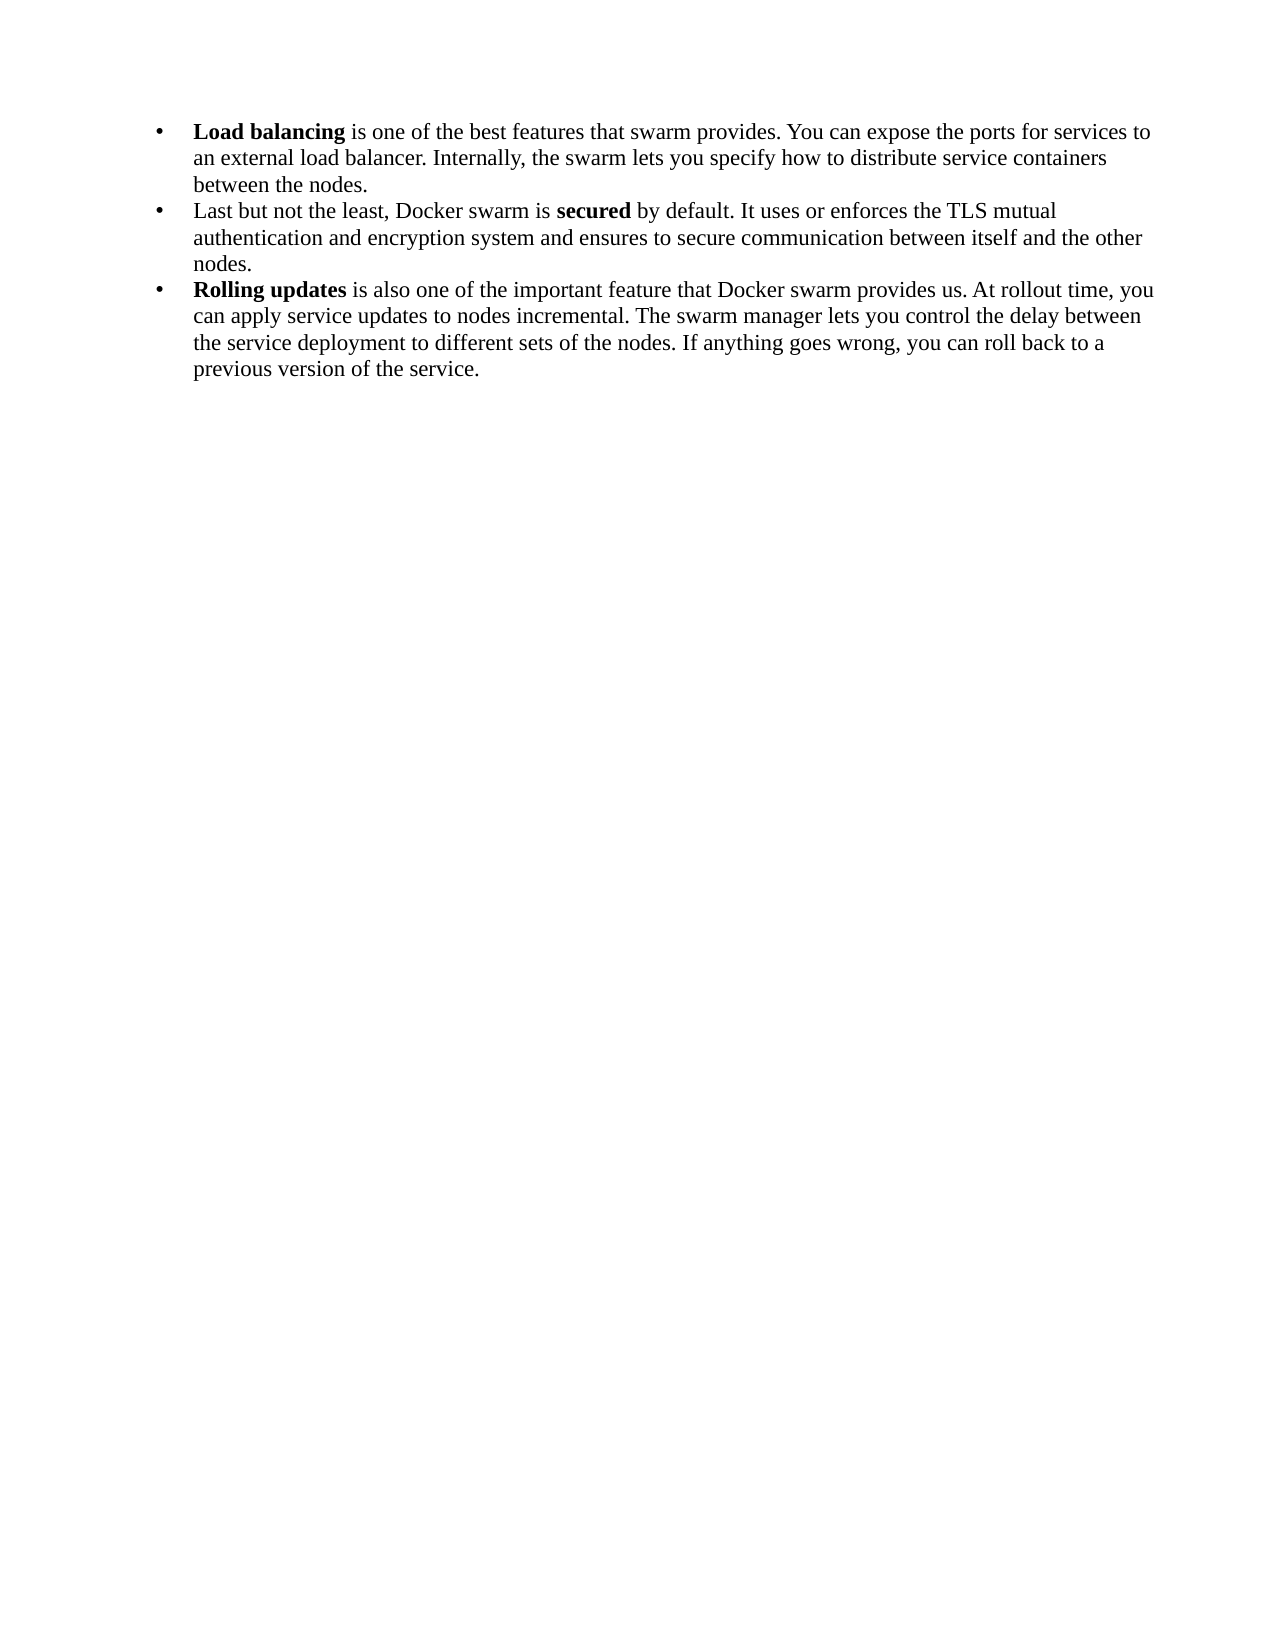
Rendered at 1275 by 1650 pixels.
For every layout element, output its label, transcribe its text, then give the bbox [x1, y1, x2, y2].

list Load balancing is one of the best features that swarm provides. You can expose the ports for services to an external load balancer. Internally, the swarm lets you specify how to distribute service containers between the nodes. [156, 118, 1157, 197]
list Last but not the least, Docker swarm is secured by default. It uses or enforces the TLS mutual authentication and encryption system and ensures to secure communication between itself and the other nodes. [156, 197, 1157, 276]
list Rolling updates is also one of the important feature that Docker swarm provides us. At rollout time, you can apply service updates to nodes incremental. The swarm manager lets you control the delay between the service deployment to different sets of the nodes. If anything goes wrong, you can roll back to a previous version of the service. [156, 276, 1157, 382]
